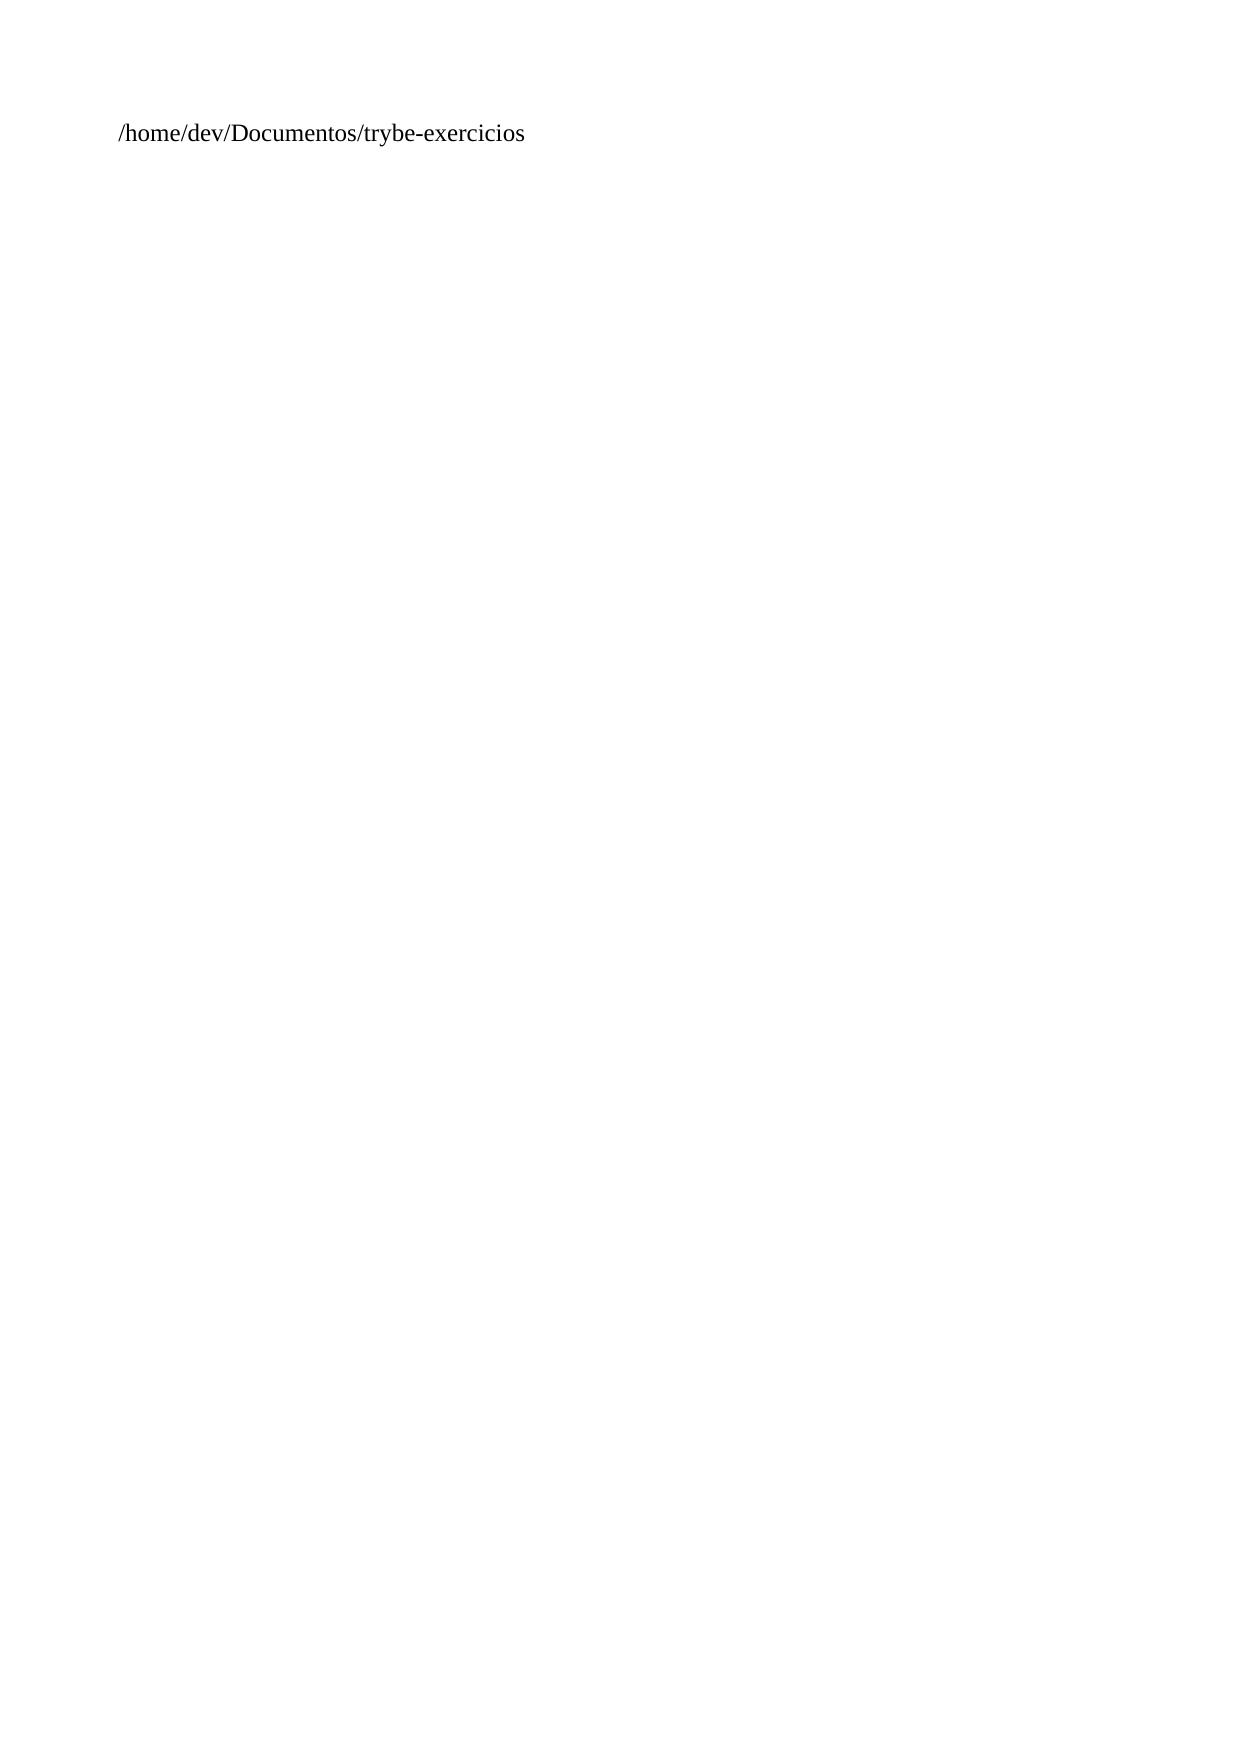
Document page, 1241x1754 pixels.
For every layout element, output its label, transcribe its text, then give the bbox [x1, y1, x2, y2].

text /home/dev/Documentos/trybe-exercicios [118, 118, 1122, 147]
